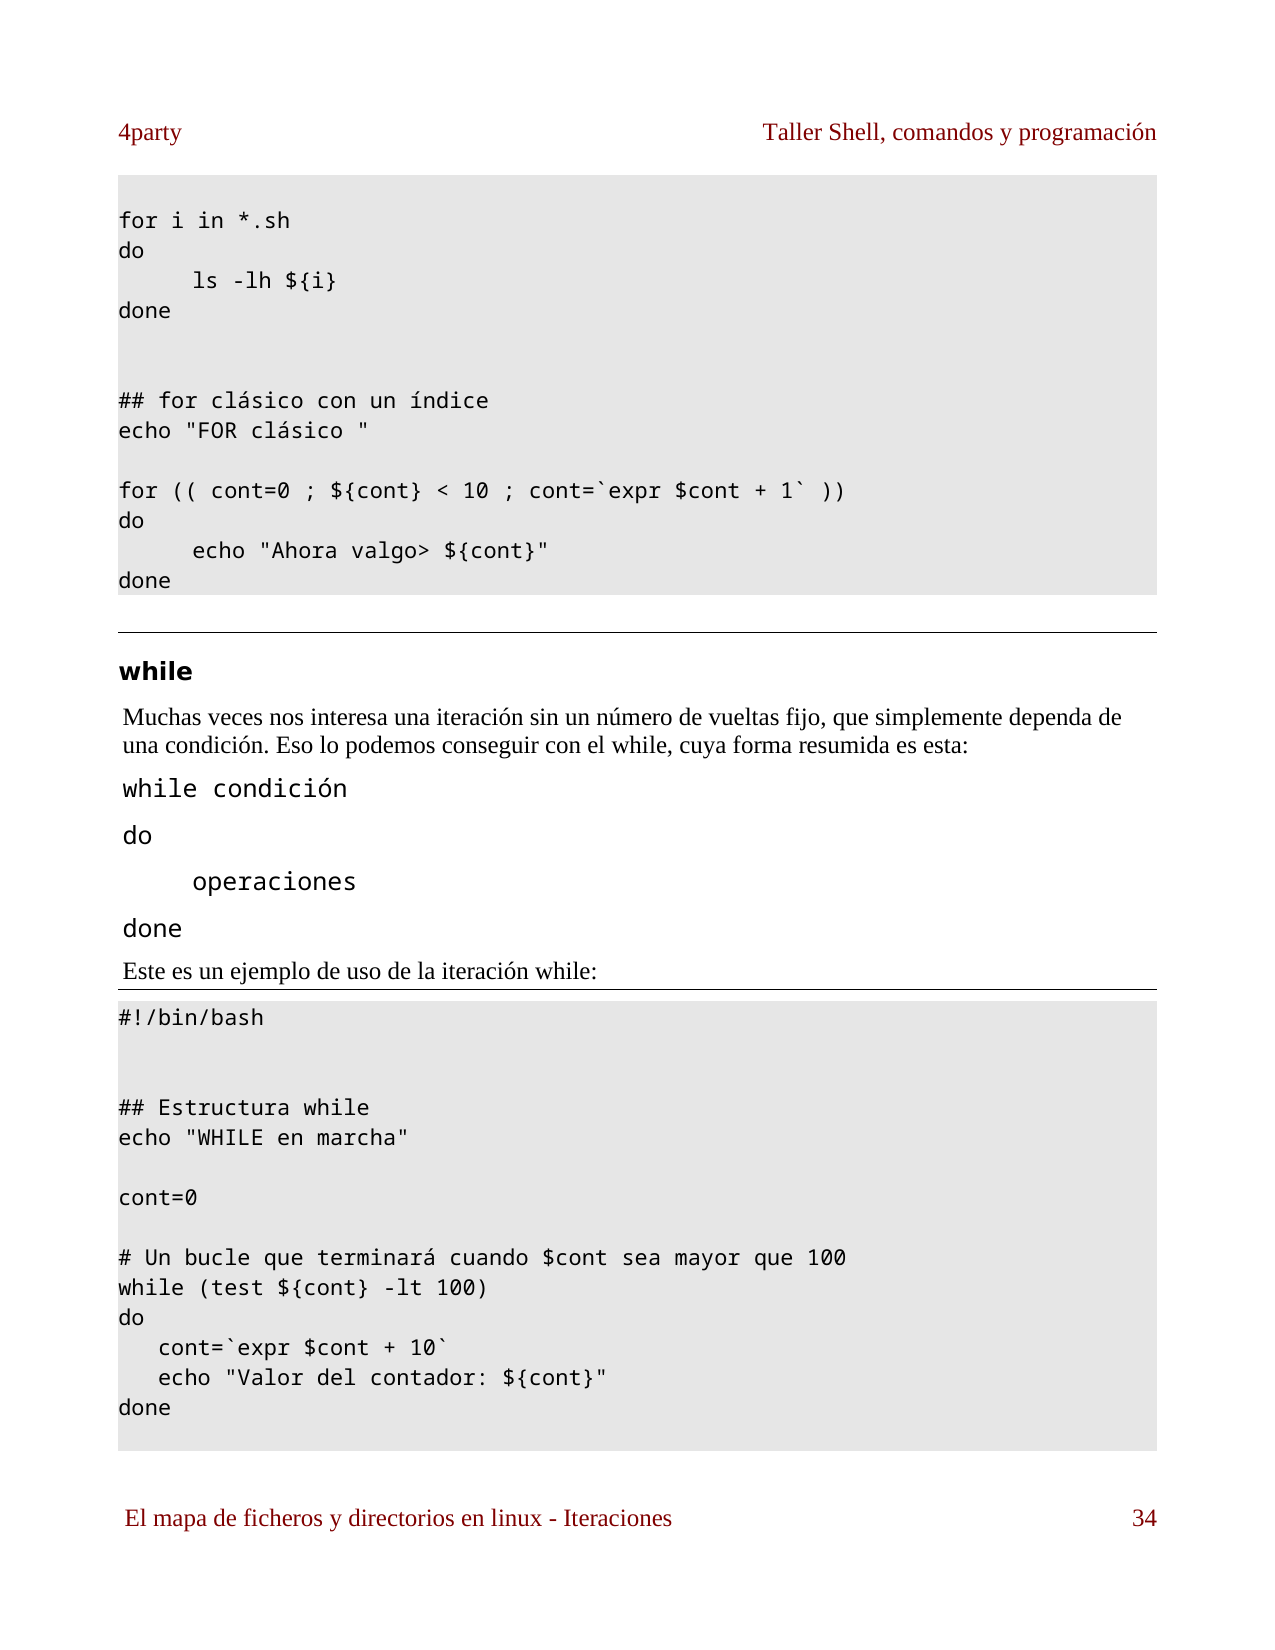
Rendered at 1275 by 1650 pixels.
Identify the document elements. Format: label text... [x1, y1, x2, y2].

text do [118, 235, 1157, 265]
text #!/bin/bash [118, 1001, 1157, 1031]
text while condición [118, 767, 1157, 805]
text for (( cont=0 ; ${cont} < 10 ; cont=`expr $cont + 1` )) [118, 475, 1157, 505]
text echo "Valor del contador: ${cont}" [118, 1361, 1157, 1391]
text ## for clásico con un índice [118, 385, 1157, 415]
text done [118, 1391, 1157, 1421]
text done [118, 565, 1157, 595]
text echo "WHILE en marcha" [118, 1121, 1157, 1151]
text do [118, 1301, 1157, 1331]
text Este es un ejemplo de uso de la iteración while: [118, 952, 1157, 989]
text operaciones [118, 859, 1157, 898]
text cont=0 [118, 1181, 1157, 1211]
text # Un bucle que terminará cuando $cont sea mayor que 100 [118, 1241, 1157, 1271]
text ## Estructura while [118, 1091, 1157, 1121]
subtitle while [118, 657, 1157, 686]
text do [118, 505, 1157, 535]
text echo "Ahora valgo> ${cont}" [118, 535, 1157, 565]
text cont=`expr $cont + 10` [118, 1331, 1157, 1361]
text echo "FOR clásico " [118, 415, 1157, 445]
text done [118, 295, 1157, 325]
text for i in *.sh [118, 205, 1157, 235]
text while (test ${cont} -lt 100) [118, 1271, 1157, 1301]
text done [118, 906, 1157, 944]
text Muchas veces nos interesa una iteración sin un número de vueltas fijo, que simplemente dependa de una condición. Eso lo podemos conseguir con el while, cuya forma resumida es esta: [118, 699, 1157, 758]
text do [118, 813, 1157, 851]
text ls -lh ${i} [118, 265, 1157, 295]
